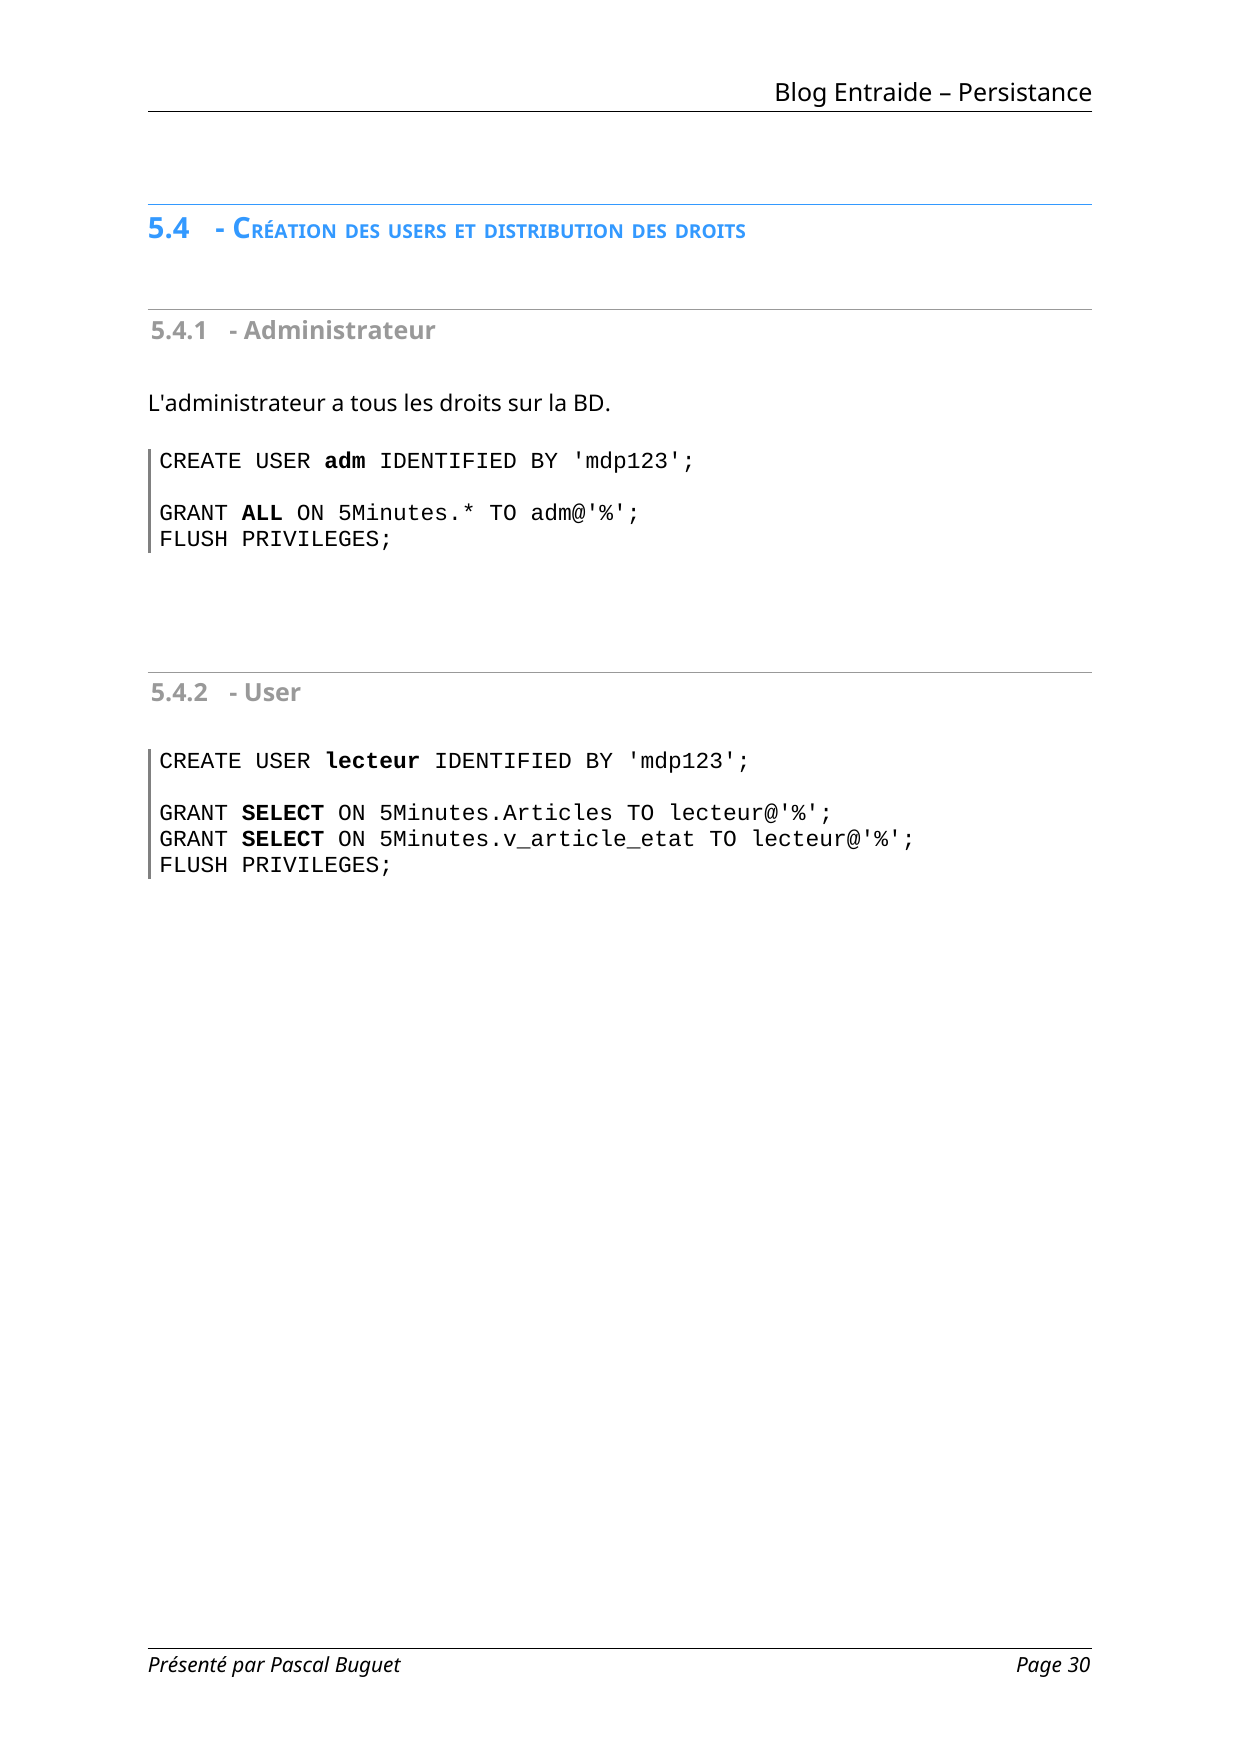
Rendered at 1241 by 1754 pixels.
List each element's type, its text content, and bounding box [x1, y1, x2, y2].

text FLUSH PRIVILEGES; [151, 853, 1092, 879]
text GRANT SELECT ON 5Minutes.Articles TO lecteur@'%'; [151, 801, 1092, 827]
text CREATE USER lecteur IDENTIFIED BY 'mdp123'; [151, 749, 1092, 775]
text FLUSH PRIVILEGES; [151, 527, 1092, 553]
subtitle - Création des users et distribution des droits [148, 205, 1092, 247]
subtitle - Administrateur [148, 310, 1092, 349]
text GRANT ALL ON 5Minutes.* TO adm@'%'; [151, 501, 1092, 527]
text L'administrateur a tous les droits sur la BD. [148, 387, 1092, 418]
text CREATE USER adm IDENTIFIED BY 'mdp123'; [151, 449, 1092, 475]
text GRANT SELECT ON 5Minutes.v_article_etat TO lecteur@'%'; [151, 827, 1092, 853]
subtitle - User [148, 673, 1092, 712]
